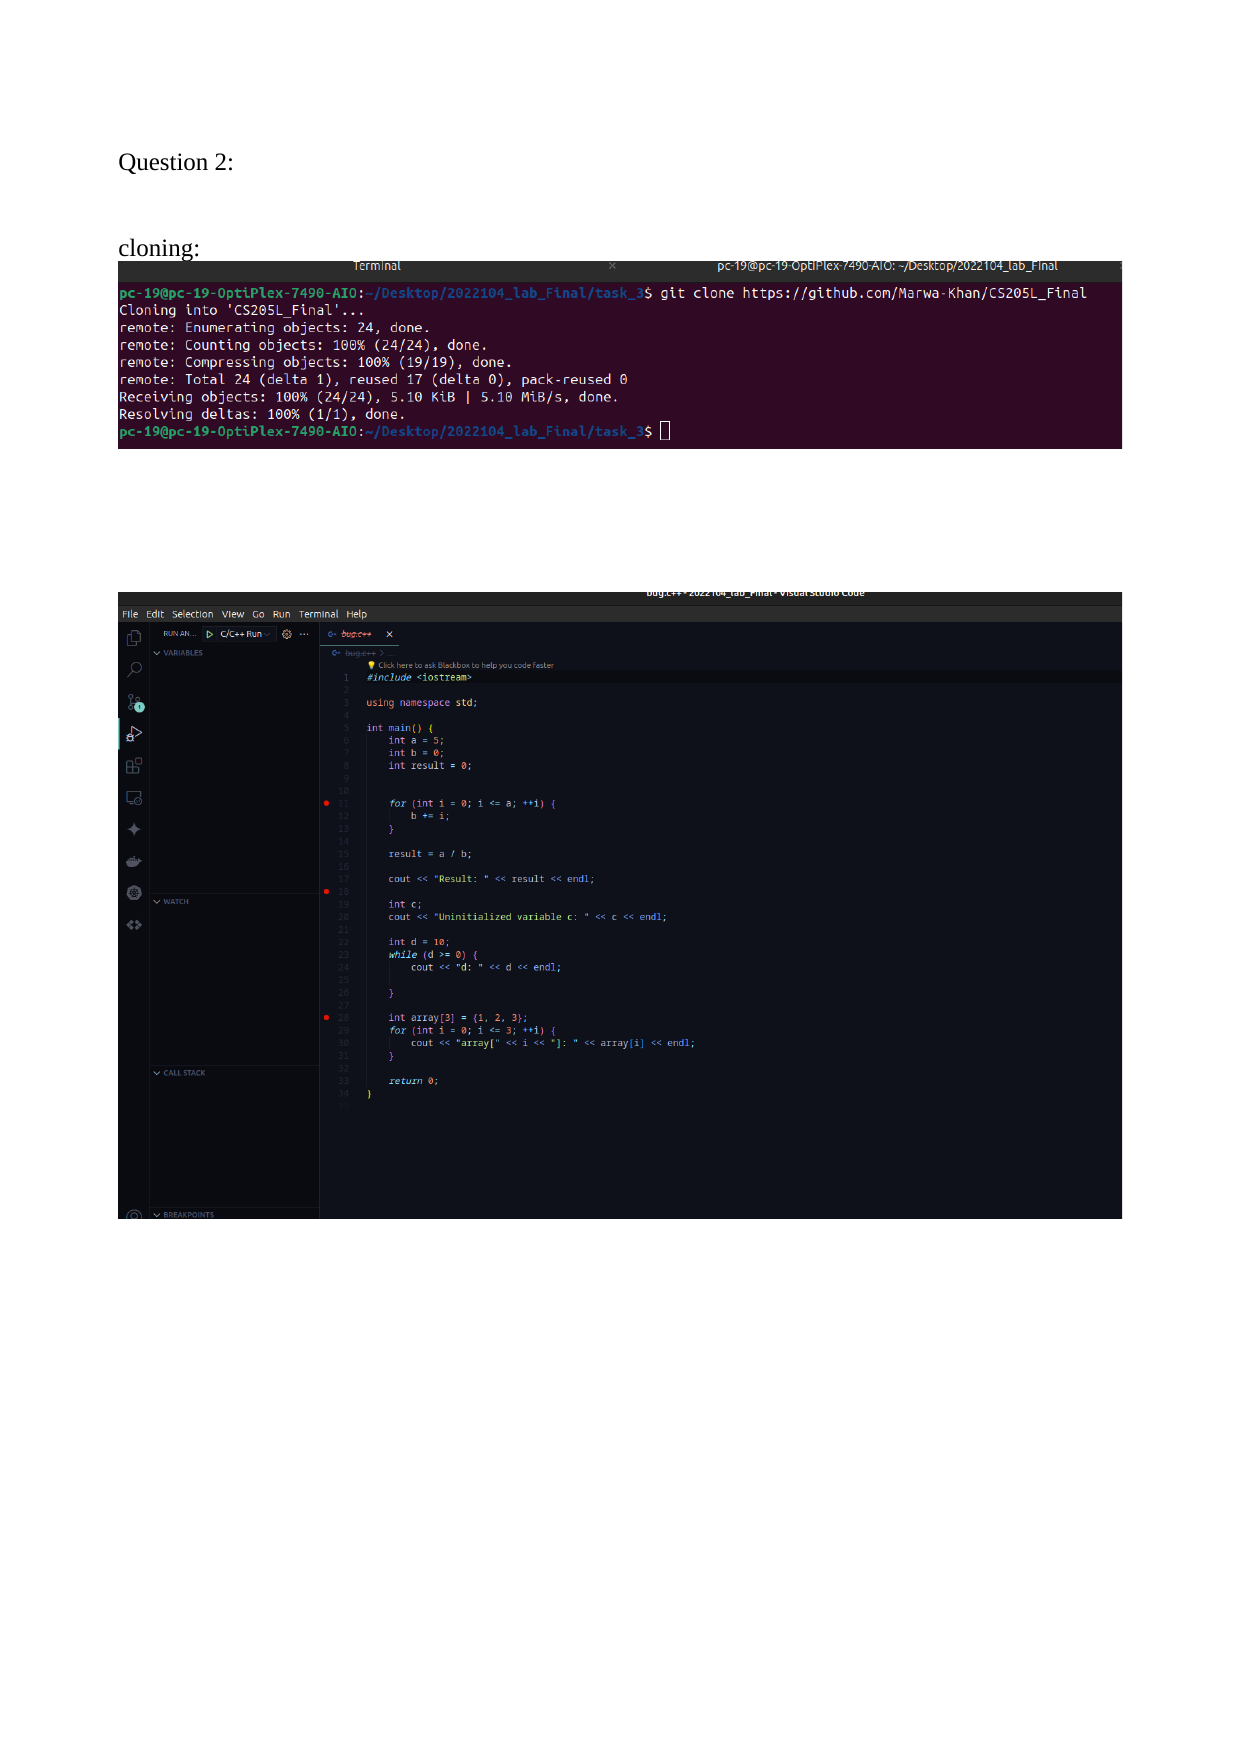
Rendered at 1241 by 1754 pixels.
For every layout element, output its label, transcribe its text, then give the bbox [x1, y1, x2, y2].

picture [118, 592, 1123, 1219]
text cloning: [118, 233, 1122, 261]
text Question 2: [118, 147, 1122, 176]
picture [118, 261, 1123, 449]
